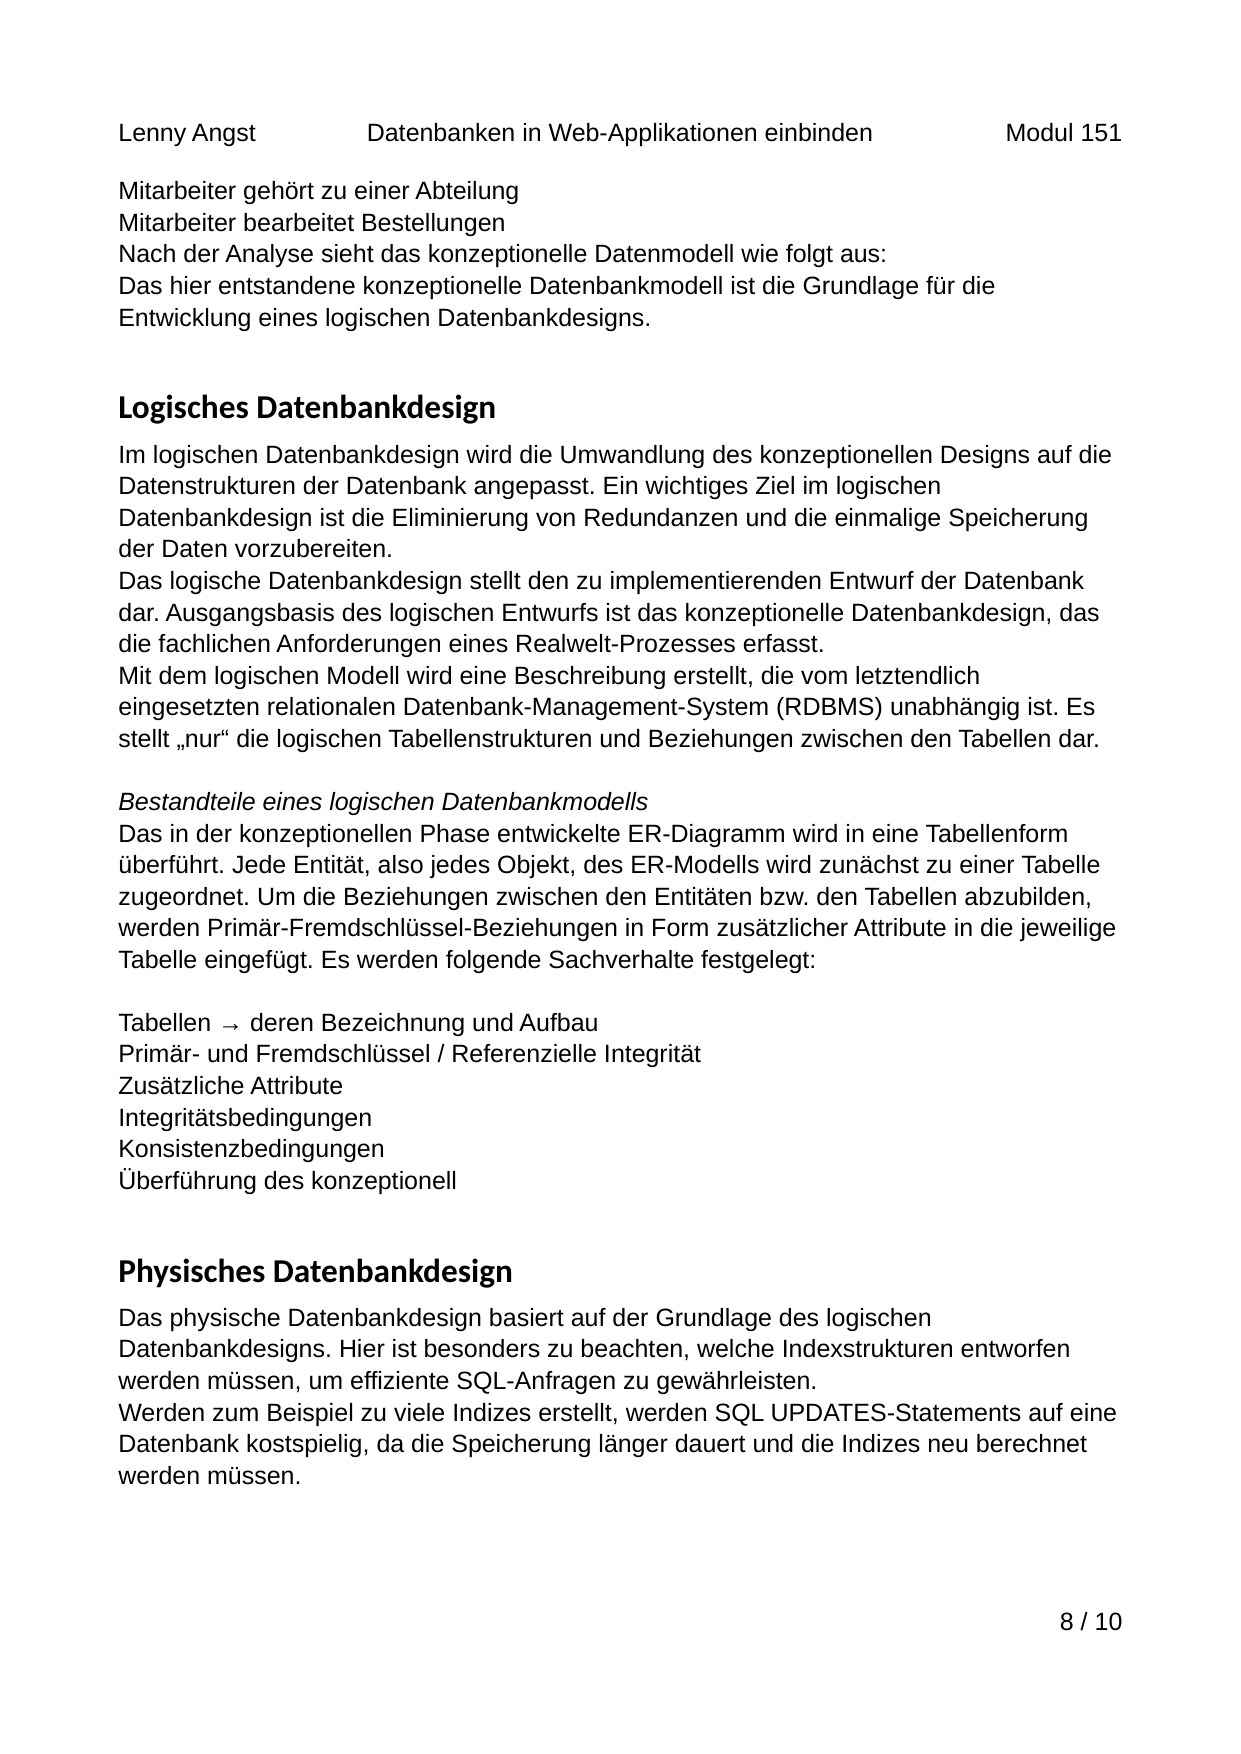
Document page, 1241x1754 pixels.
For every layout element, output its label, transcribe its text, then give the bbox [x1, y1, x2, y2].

text Mitarbeiter gehört zu einer Abteilung [118, 176, 1122, 205]
text Das physische Datenbankdesign basiert auf der Grundlage des logischen Datenbankdesigns. Hier ist besonders zu beachten, welche Indexstrukturen entworfen werden müssen, um effiziente SQL-Anfragen zu gewährleisten. [118, 1303, 1122, 1395]
text Zusätzliche Attribute [118, 1071, 1122, 1100]
text Werden zum Beispiel zu viele Indizes erstellt, werden SQL UPDATES-Statements auf eine Datenbank kostspielig, da die Speicherung länger dauert und die Indizes neu berechnet werden müssen. [118, 1398, 1122, 1489]
text Integritätsbedingungen [118, 1103, 1122, 1131]
text Das hier entstandene konzeptionelle Datenbankmodell ist die Grundlage für die Entwicklung eines logischen Datenbankdesigns. [118, 271, 1122, 363]
text Primär- und Fremdschlüssel / Referenzielle Integrität [118, 1039, 1122, 1068]
text Tabellen → deren Bezeichnung und Aufbau [118, 1008, 1122, 1037]
subtitle Physisches Datenbankdesign [118, 1250, 1122, 1290]
text Bestandteile eines logischen Datenbankmodells [118, 787, 1122, 816]
text Das logische Datenbankdesign stellt den zu implementierenden Entwurf der Datenbank dar. Ausgangsbasis des logischen Entwurfs ist das konzeptionelle Datenbankdesign, das die fachlichen Anforderungen eines Realwelt-Prozesses erfasst. [118, 566, 1122, 658]
text Mit dem logischen Modell wird eine Beschreibung erstellt, die vom letztendlich eingesetzten relationalen Datenbank-Management-System (RDBMS) unabhängig ist. Es stellt „nur“ die logischen Tabellenstrukturen und Beziehungen zwischen den Tabellen dar. [118, 661, 1122, 784]
text Überführung des konzeptionell [118, 1166, 1122, 1194]
text Konsistenzbedingungen [118, 1134, 1122, 1163]
text Im logischen Datenbankdesign wird die Umwandlung des konzeptionellen Designs auf die Datenstrukturen der Datenbank angepasst. Ein wichtiges Ziel im logischen Datenbankdesign ist die Eliminierung von Redundanzen und die einmalige Speicherung der Daten vorzubereiten. [118, 440, 1122, 563]
subtitle Logisches Datenbankdesign [118, 387, 1122, 427]
text Nach der Analyse sieht das konzeptionelle Datenmodell wie folgt aus: [118, 239, 1122, 268]
text Das in der konzeptionellen Phase entwickelte ER-Diagramm wird in eine Tabellenform überführt. Jede Entität, also jedes Objekt, des ER-Modells wird zunächst zu einer Tabelle zugeordnet. Um die Beziehungen zwischen den Entitäten bzw. den Tabellen abzubilden, werden Primär-Fremdschlüssel-Beziehungen in Form zusätzlicher Attribute in die jeweilige Tabelle eingefügt. Es werden folgende Sachverhalte festgelegt: [118, 818, 1122, 1005]
text Mitarbeiter bearbeitet Bestellungen [118, 208, 1122, 237]
